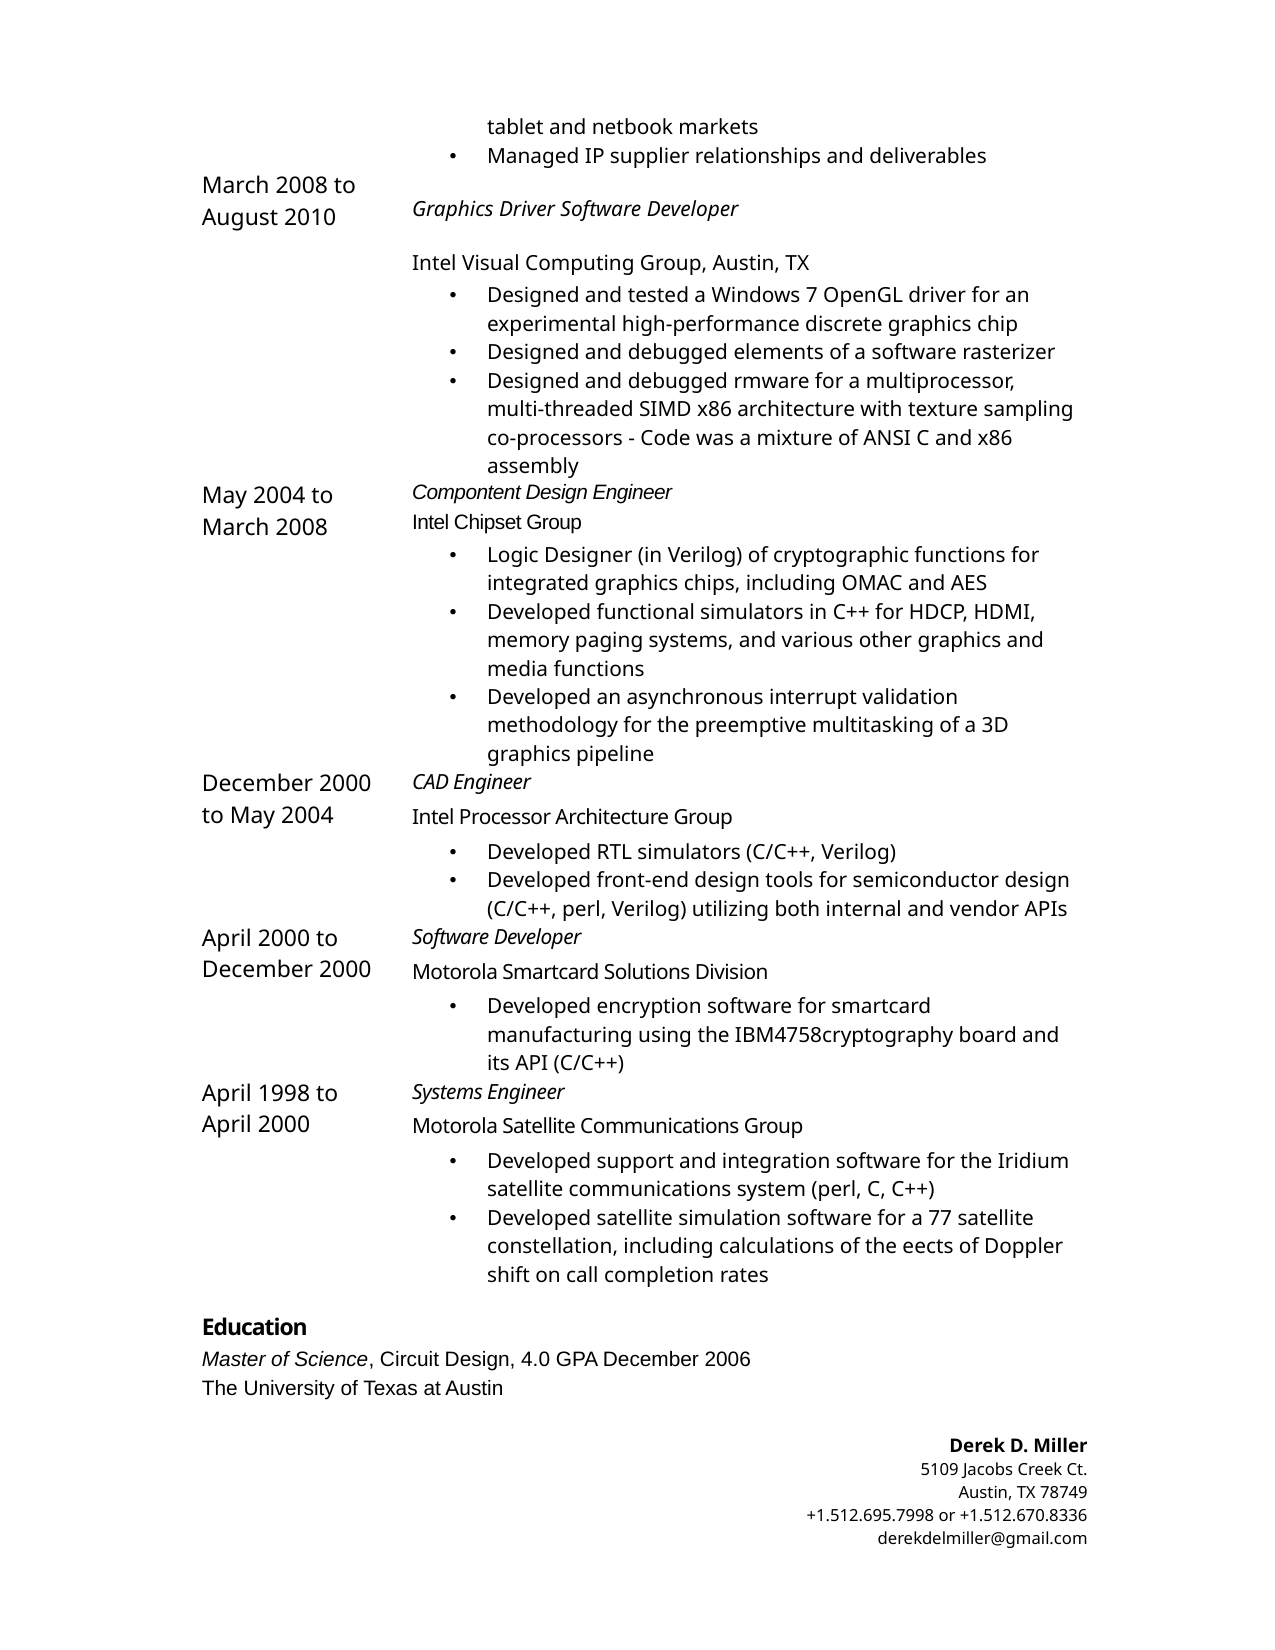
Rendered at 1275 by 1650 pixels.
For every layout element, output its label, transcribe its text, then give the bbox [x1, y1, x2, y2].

table_cell Compontent Design Engineer Intel Chipset Group Logic Designer (in Verilog) of cryptographic functions for integrated graphics chips, including OMAC and AES Developed functional simulators in C++ for HDCP, HDMI, memory paging systems, and various other graphics and media functions Developed an asynchronous interrupt validation methodology for the preemptive multitasking of a 3D graphics pipeline [400, 480, 1087, 767]
table_cell Security Architect Intel IDG, Austin, TX Designed and oversaw implementation of security architecture of SoCs for the cellphone, tablet, and netbook markets Designed and oversaw implementation of media content protection hardware and software for SoCs in the cellphone, tablet and netbook markets Managed IP supplier relationships and deliverables [400, 113, 1087, 169]
table_cell March 2008 to August 2010 [190, 169, 400, 479]
table_cell Graphics Driver Software Developer Intel Visual Computing Group, Austin, TX Designed and tested a Windows 7 OpenGL driver for an experimental high-performance discrete graphics chip Designed and debugged elements of a software rasterizer Designed and debugged rmware for a multiprocessor, multi-threaded SIMD x86 architecture with texture sampling co-processors - Code was a mixture of ANSI C and x86 assembly [400, 169, 1087, 479]
table_cell Education [190, 1288, 1087, 1342]
table_cell April 1998 to April 2000 [190, 1077, 400, 1288]
table_cell Software Developer Motorola Smartcard Solutions Division Developed encryption software for smartcard manufacturing using the IBM4758cryptography board and its API (C/C++) [400, 922, 1087, 1077]
table_cell Master of Science, Circuit Design, 4.0 GPA December 2006 The University of Texas at Austin [190, 1343, 1087, 1404]
table_cell December 2000 to May 2004 [190, 768, 400, 922]
table_cell CAD Engineer Intel Processor Architecture Group Developed RTL simulators (C/C++, Verilog) Developed front-end design tools for semiconductor design (C/C++, perl, Verilog) utilizing both internal and vendor APIs [400, 768, 1087, 922]
table_cell May 2004 to March 2008 [190, 480, 400, 767]
table_cell April 2000 to December 2000 [190, 922, 400, 1077]
table_cell Systems Engineer Motorola Satellite Communications Group Developed support and integration software for the Iridium satellite communications system (perl, C, C++) Developed satellite simulation software for a 77 satellite constellation, including calculations of the eects of Doppler shift on call completion rates [400, 1077, 1087, 1288]
table_cell [190, 113, 400, 169]
